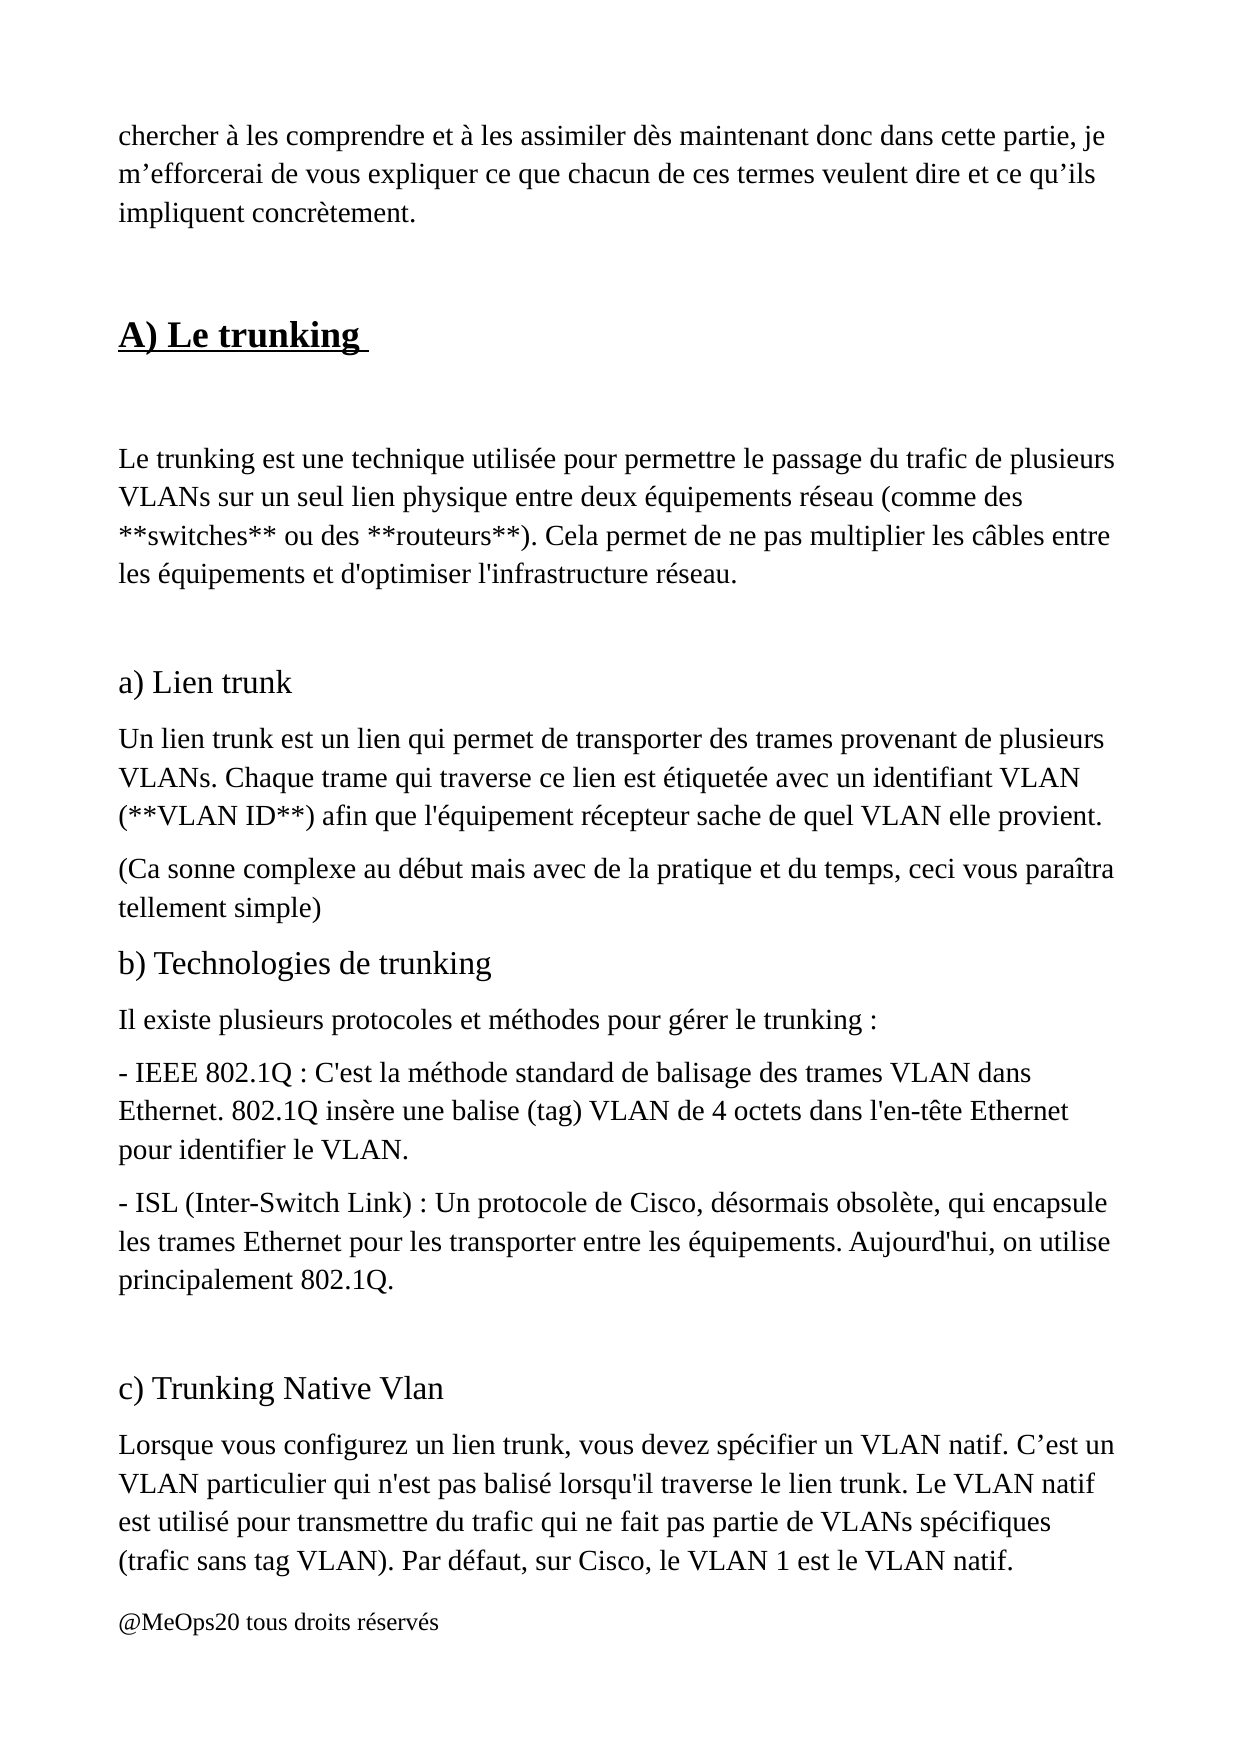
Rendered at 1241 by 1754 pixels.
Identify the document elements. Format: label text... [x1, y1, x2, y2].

text a) Lien trunk [118, 663, 1122, 701]
text chercher à les comprendre et à les assimiler dès maintenant donc dans cette partie, je m’efforcerai de vous expliquer ce que chacun de ces termes veulent dire et ce qu’ils impliquent concrètement. [118, 118, 1122, 229]
text Le trunking est une technique utilisée pour permettre le passage du trafic de plusieurs VLANs sur un seul lien physique entre deux équipements réseau (comme des **switches** ou des **routeurs**). Cela permet de ne pas multiplier les câbles entre les équipements et d'optimiser l'infrastructure réseau. [118, 441, 1122, 590]
text (Ca sonne complexe au début mais avec de la pratique et du temps, ceci vous paraîtra tellement simple) [118, 852, 1122, 924]
text c) Trunking Native Vlan [118, 1368, 1122, 1407]
text Lorsque vous configurez un lien trunk, vous devez spécifier un VLAN natif. C’est un VLAN particulier qui n'est pas balisé lorsqu'il traverse le lien trunk. Le VLAN natif est utilisé pour transmettre du trafic qui ne fait pas partie de VLANs spécifiques (trafic sans tag VLAN). Par défaut, sur Cisco, le VLAN 1 est le VLAN natif. [118, 1427, 1122, 1576]
text Il existe plusieurs protocoles et méthodes pour gérer le trunking : [118, 1002, 1122, 1035]
text - ISL (Inter-Switch Link) : Un protocole de Cisco, désormais obsolète, qui encapsule les trames Ethernet pour les transporter entre les équipements. Aujourd'hui, on utilise principalement 802.1Q. [118, 1185, 1122, 1296]
text A) Le trunking [118, 312, 1122, 356]
text b) Technologies de trunking [118, 943, 1122, 982]
text - IEEE 802.1Q : C'est la méthode standard de balisage des trames VLAN dans Ethernet. 802.1Q insère une balise (tag) VLAN de 4 octets dans l'en-tête Ethernet pour identifier le VLAN. [118, 1055, 1122, 1166]
text Un lien trunk est un lien qui permet de transporter des trames provenant de plusieurs VLANs. Chaque trame qui traverse ce lien est étiquetée avec un identifiant VLAN (**VLAN ID**) afin que l'équipement récepteur sache de quel VLAN elle provient. [118, 721, 1122, 832]
